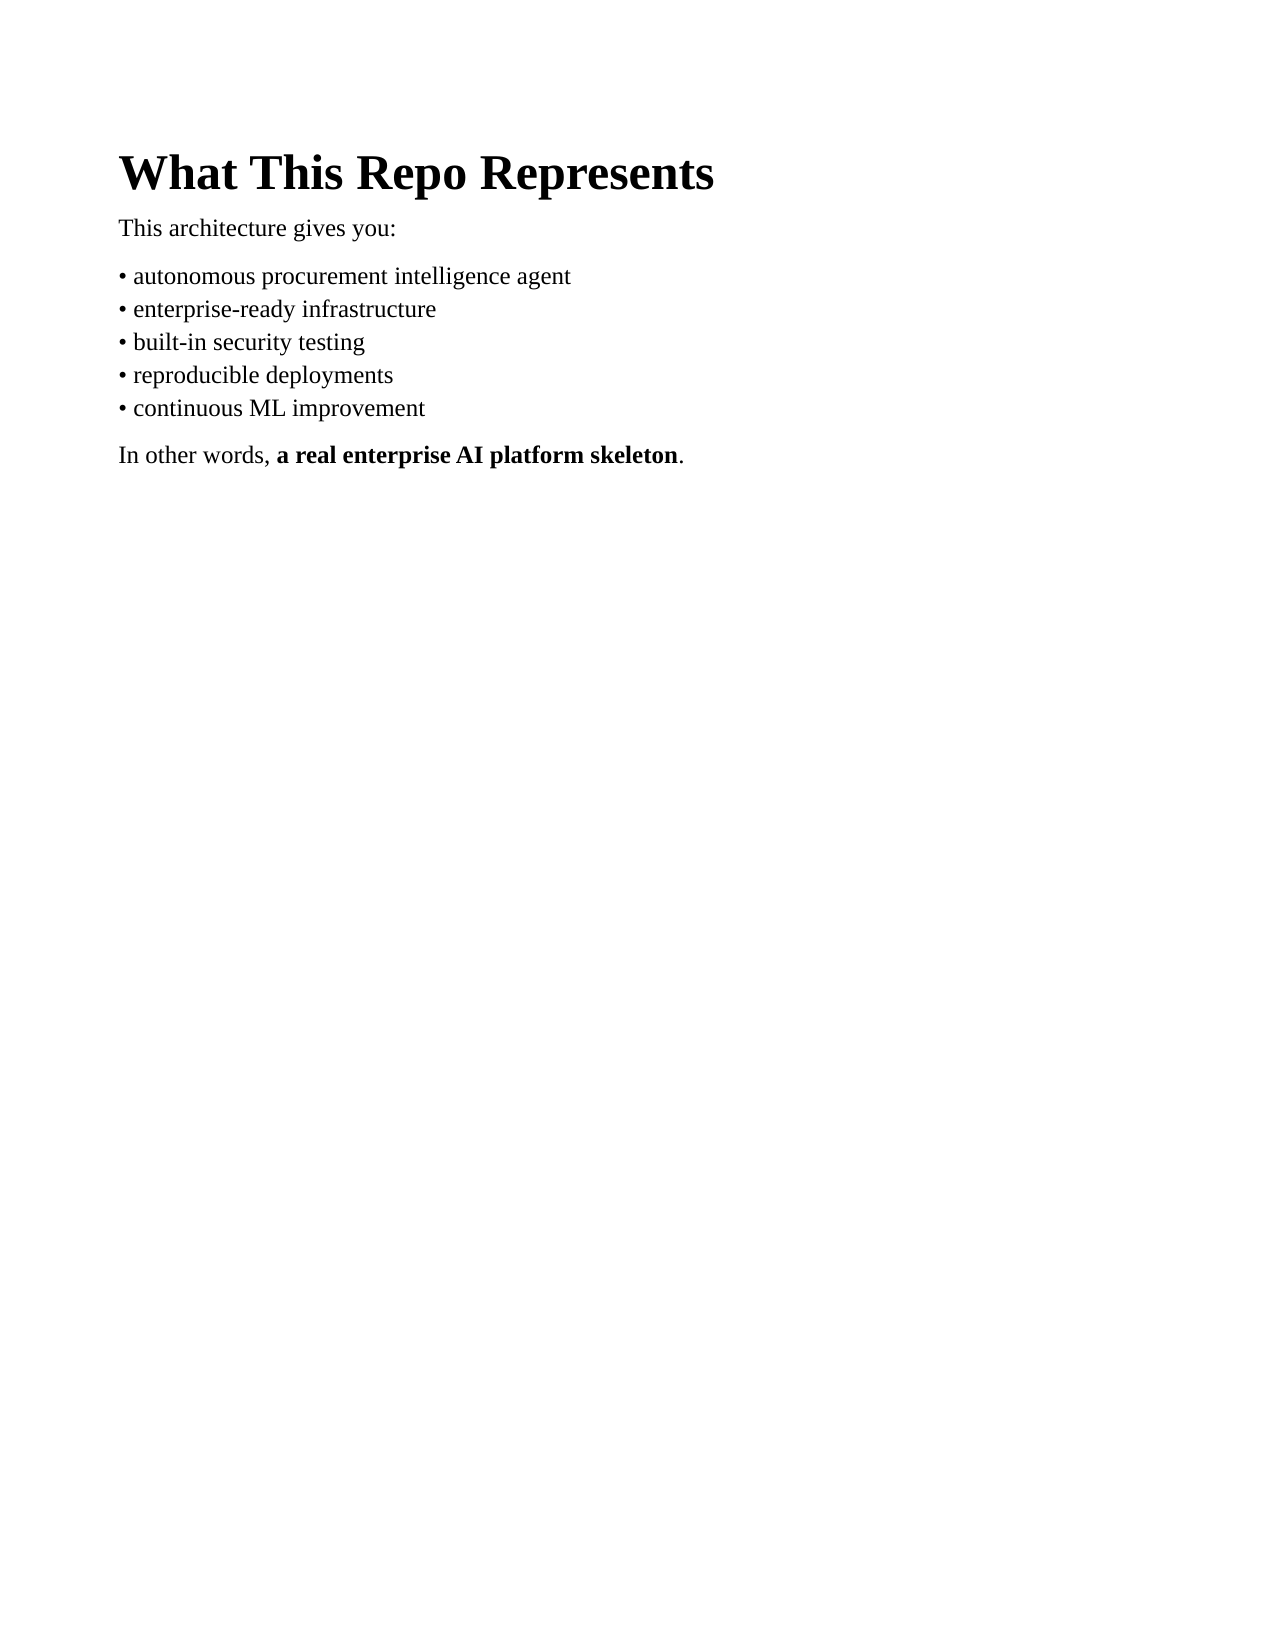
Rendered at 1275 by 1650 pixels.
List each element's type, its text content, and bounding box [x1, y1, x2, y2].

text • autonomous procurement intelligence agent • enterprise-ready infrastructure • built-in security testing • reproducible deployments • continuous ML improvement [118, 261, 1157, 422]
text In other words, a real enterprise AI platform skeleton. [118, 440, 1157, 469]
subtitle What This Repo Represents [118, 143, 1157, 201]
text This architecture gives you: [118, 213, 1157, 242]
